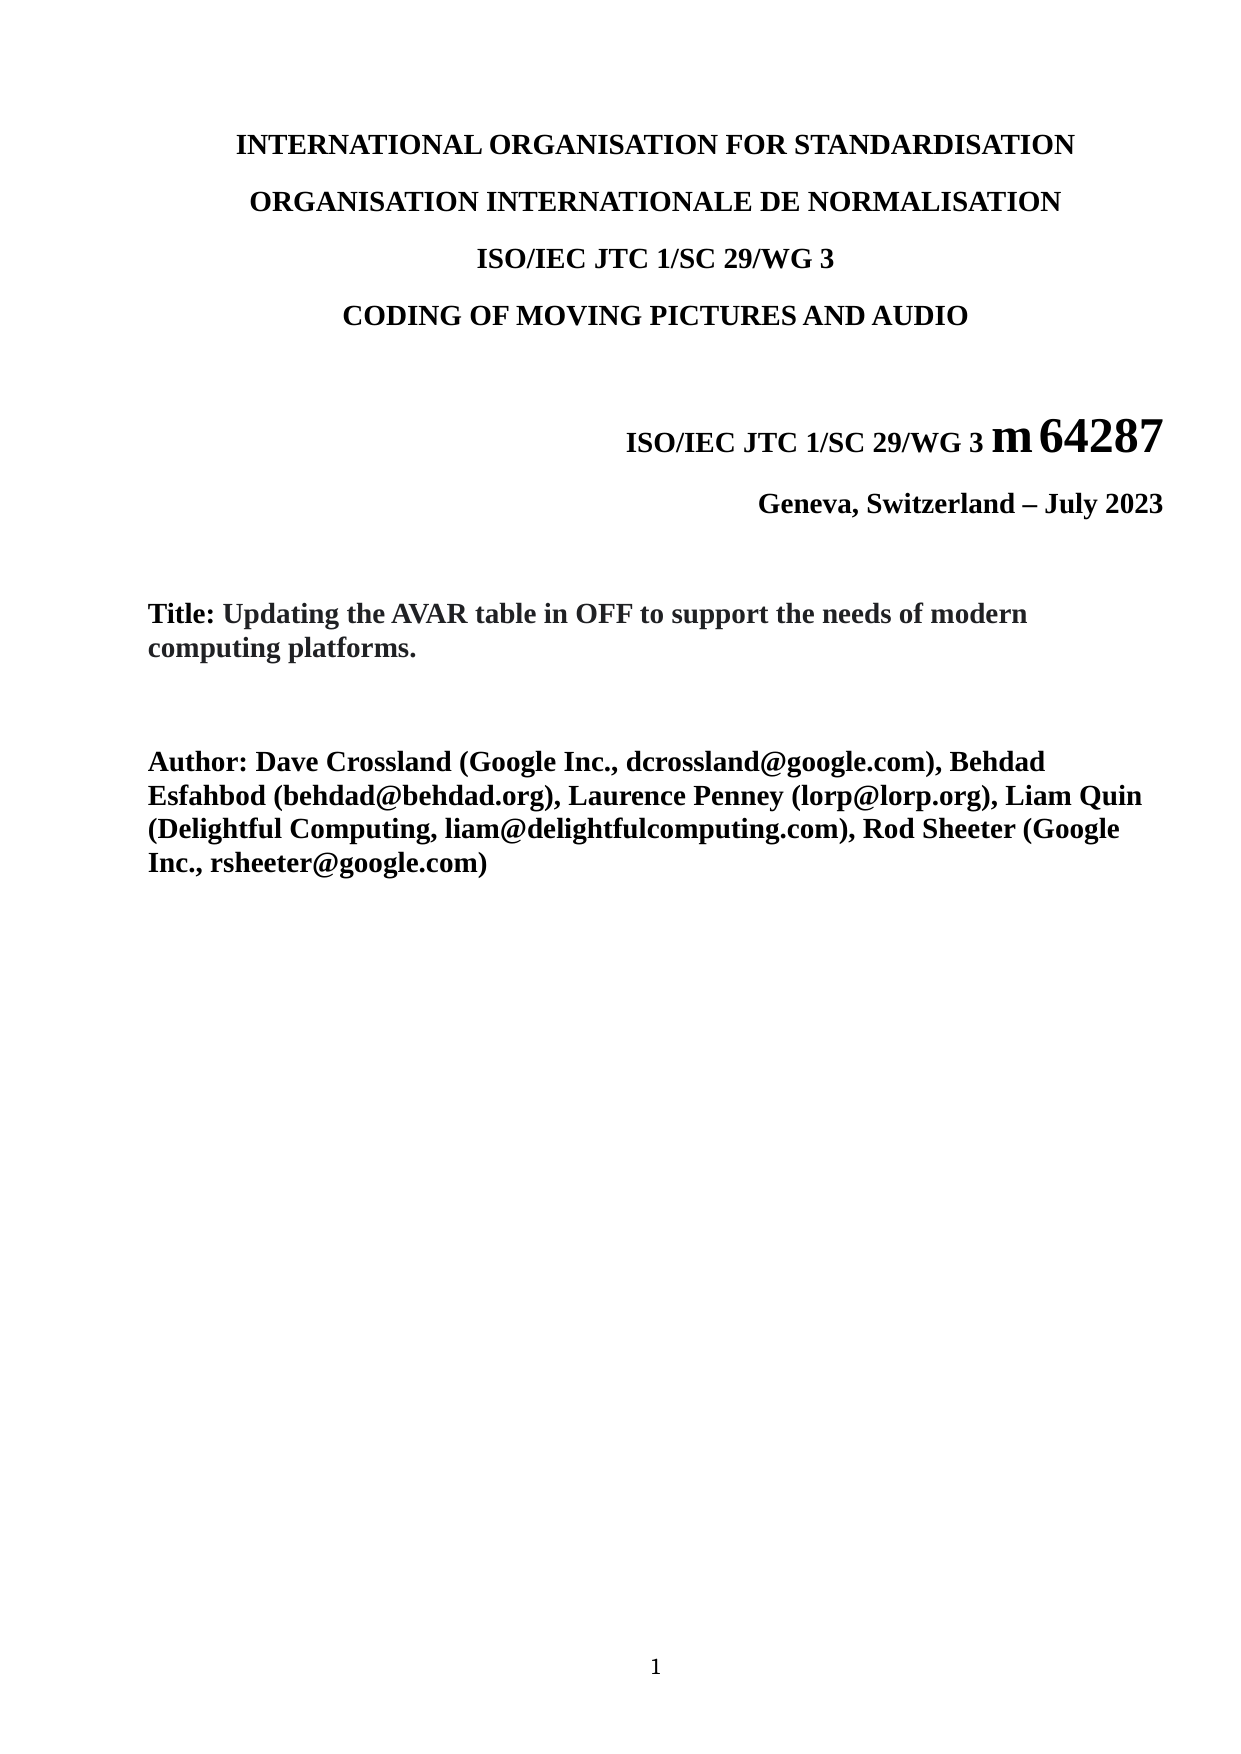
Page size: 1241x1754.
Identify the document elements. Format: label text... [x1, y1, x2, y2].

text ORGANISATION INTERNATIONALE DE NORMALISATION [148, 184, 1163, 217]
text Author: Dave Crossland (Google Inc., dcrossland@google.com), Behdad Esfahbod (behdad@behdad.org), Laurence Penney (lorp@lorp.org), Liam Quin (Delightful Computing, liam@delightfulcomputing.com), Rod Sheeter (Google Inc., rsheeter@google.com) [148, 744, 1163, 878]
text CODING OF MOVING PICTURES AND AUDIO [148, 298, 1163, 332]
text Title: Updating the AVAR table in OFF to support the needs of modern computing platforms. [148, 596, 1163, 663]
text Geneva, Switzerland – July 2023 [148, 487, 1163, 520]
text ISO/IEC JTC 1/SC 29/WG 3 [148, 241, 1163, 275]
text INTERNATIONAL ORGANISATION FOR STANDARDISATION [148, 127, 1163, 160]
text ISO/IEC JTC 1/SC 29/WG 3 m 64287 [148, 406, 1163, 463]
